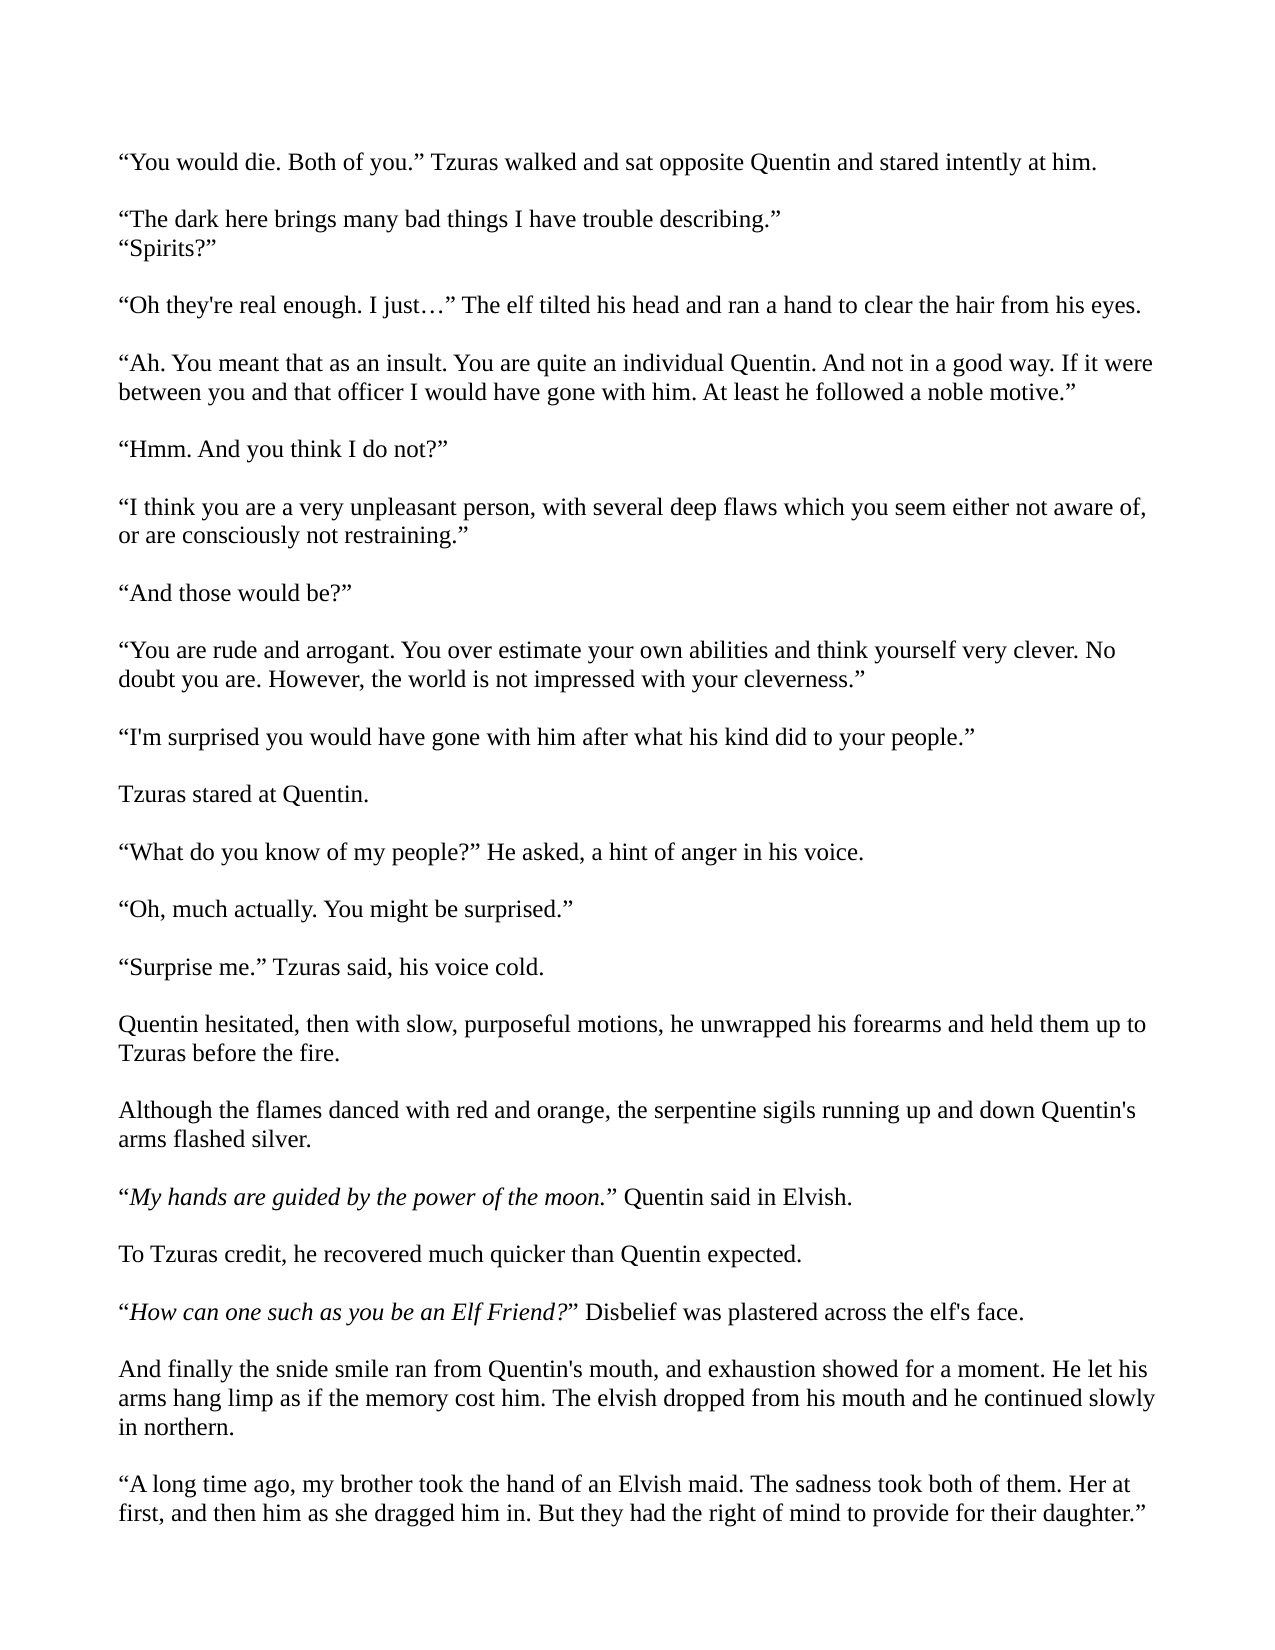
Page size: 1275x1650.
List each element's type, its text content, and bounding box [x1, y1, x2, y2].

text Quentin hesitated, then with slow, purposeful motions, he unwrapped his forearms and held them up to Tzuras before the fire. [118, 1009, 1157, 1067]
text “My hands are guided by the power of the moon.” Quentin said in Elvish. [118, 1182, 1157, 1211]
text And finally the snide smile ran from Quentin's mouth, and exhaustion showed for a moment. He let his arms hang limp as if the memory cost him. The elvish dropped from his mouth and he continued slowly in northern. [118, 1354, 1157, 1441]
text “Ah. You meant that as an insult. You are quite an individual Quentin. And not in a good way. If it were between you and that officer I would have gone with him. At least he followed a noble motive.” [118, 348, 1157, 406]
text “Surprise me.” Tzuras said, his voice cold. [118, 952, 1157, 981]
text “Oh, much actually. You might be surprised.” [118, 894, 1157, 923]
text “What do you know of my people?” He asked, a hint of anger in his voice. [118, 837, 1157, 866]
text To Tzuras credit, he recovered much quicker than Quentin expected. [118, 1239, 1157, 1268]
text “You are rude and arrogant. You over estimate your own abilities and think yourself very clever. No doubt you are. However, the world is not impressed with your cleverness.” [118, 636, 1157, 693]
text Tzuras stared at Quentin. [118, 779, 1157, 808]
text “How can one such as you be an Elf Friend?” Disbelief was plastered across the elf's face. [118, 1297, 1157, 1326]
text Although the flames danced with red and orange, the serpentine sigils running up and down Quentin's arms flashed silver. [118, 1096, 1157, 1153]
text “A long time ago, my brother took the hand of an Elvish maid. The sadness took both of them. Her at first, and then him as she dragged him in. But they had the right of mind to provide for their daughter.” [118, 1469, 1157, 1527]
text “Oh they're real enough. I just…” The elf tilted his head and ran a hand to clear the hair from his eyes. [118, 291, 1157, 319]
text “The dark here brings many bad things I have trouble describing.” [118, 204, 1157, 233]
text “I think you are a very unpleasant person, with several deep flaws which you seem either not aware of, or are consciously not restraining.” [118, 492, 1157, 549]
text “And those would be?” [118, 578, 1157, 607]
text “You would die. Both of you.” Tzuras walked and sat opposite Quentin and stared intently at him. [118, 147, 1157, 176]
text “Spirits?” [118, 233, 1157, 262]
text “Hmm. And you think I do not?” [118, 434, 1157, 463]
text “I'm surprised you would have gone with him after what his kind did to your people.” [118, 722, 1157, 751]
